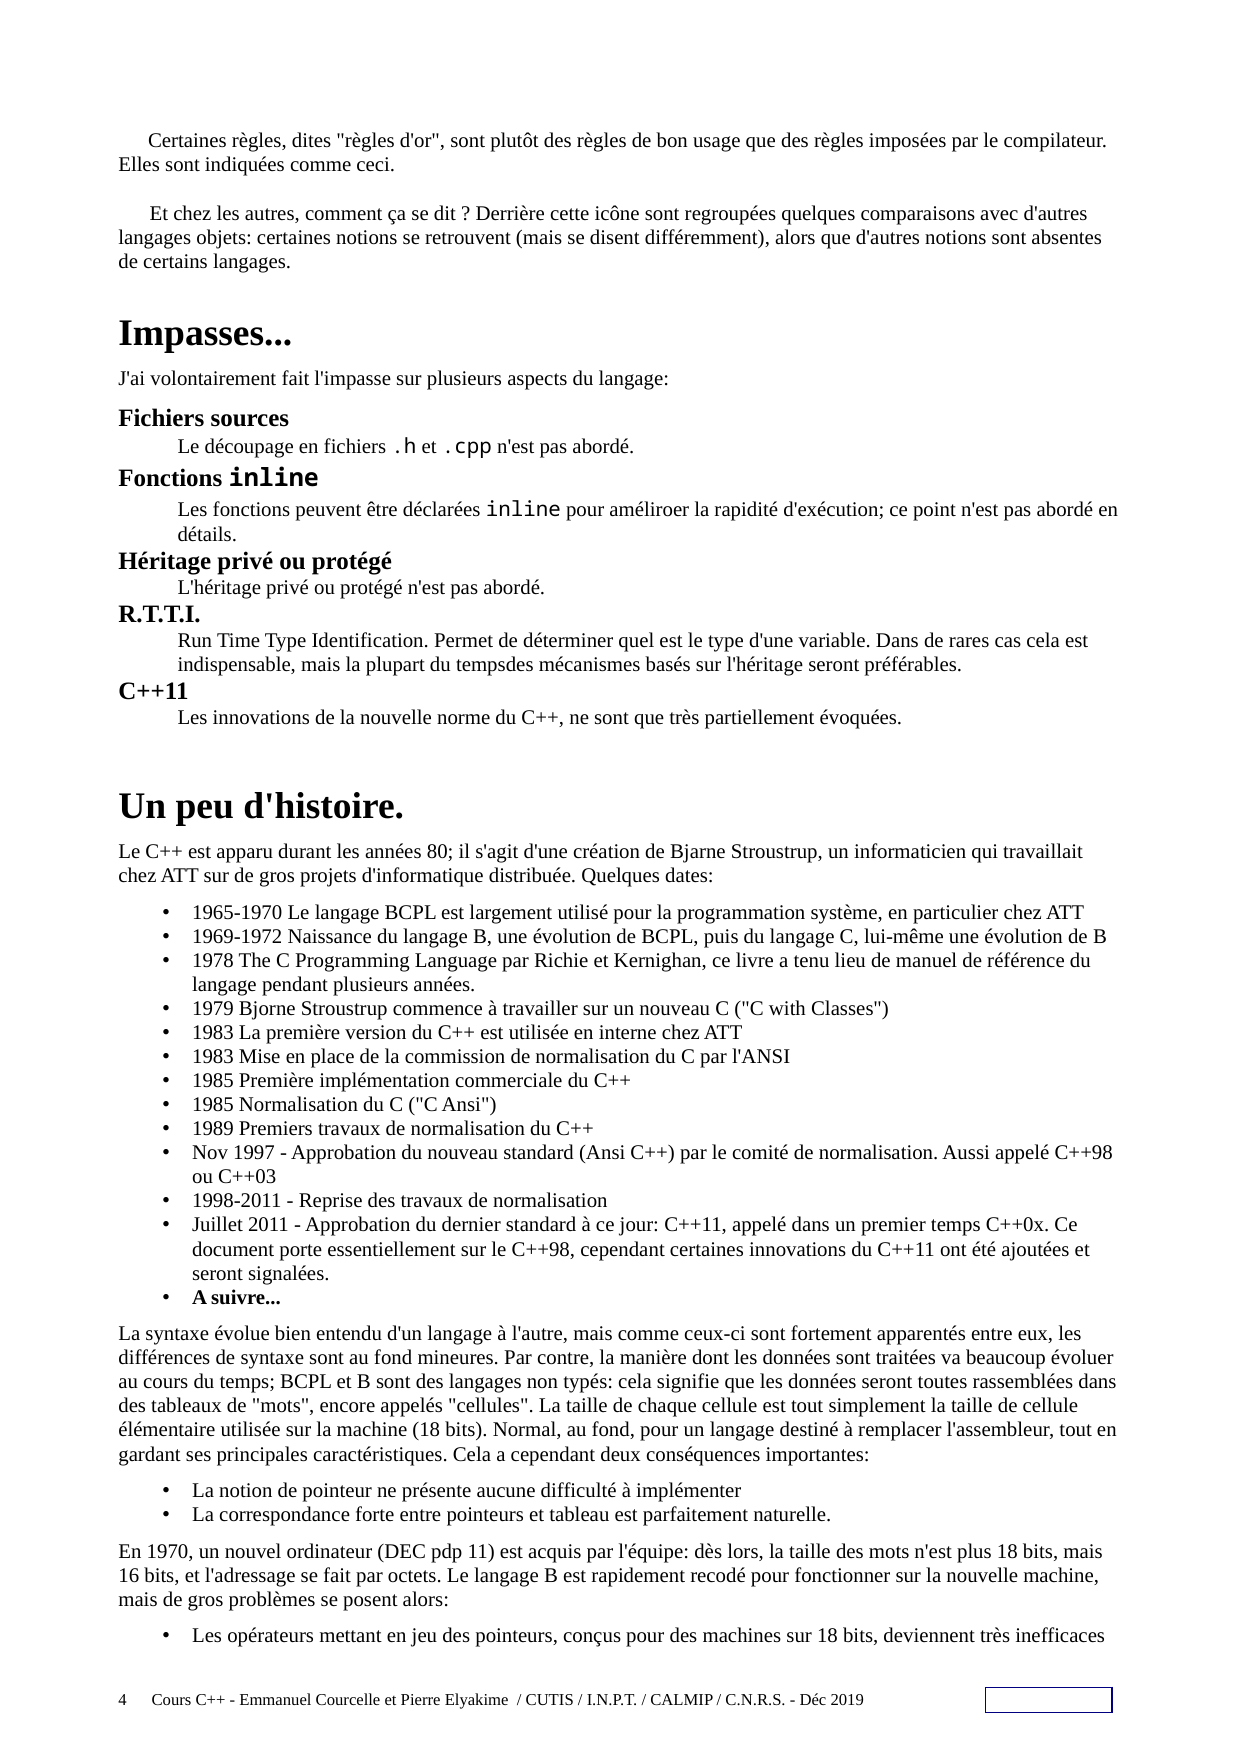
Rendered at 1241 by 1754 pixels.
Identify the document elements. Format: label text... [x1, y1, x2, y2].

text J'ai volontairement fait l'impasse sur plusieurs aspects du langage: [118, 366, 1122, 390]
list 1985 Normalisation du C ("C Ansi") [162, 1092, 1122, 1116]
list Le découpage en fichiers .h et .cpp n'est pas abordé. [177, 431, 1122, 460]
text La syntaxe évolue bien entendu d'un langage à l'autre, mais comme ceux-ci sont fortement apparentés entre eux, les différences de syntaxe sont au fond mineures. Par contre, la manière dont les données sont traitées va beaucoup évoluer au cours du temps; BCPL et B sont des langages non typés: cela signifie que les données seront toutes rassemblées dans des tableaux de "mots", encore appelés "cellules". La taille de chaque cellule est tout simplement la taille de cellule élémentaire utilisée sur la machine (18 bits). Normal, au fond, pour un langage destiné à remplacer l'assembleur, tout en gardant ses principales caractéristiques. Cela a cependant deux conséquences importantes: [118, 1321, 1122, 1466]
text Et chez les autres, comment ça se dit ? Derrière cette icône sont regroupées quelques comparaisons avec d'autres langages objets: certaines notions se retrouvent (mais se disent différemment), alors que d'autres notions sont absentes de certains langages. [118, 189, 1122, 273]
list 1998-2011 - Reprise des travaux de normalisation [162, 1188, 1122, 1212]
list 1989 Premiers travaux de normalisation du C++ [162, 1116, 1122, 1140]
list 1985 Première implémentation commerciale du C++ [162, 1068, 1122, 1092]
subtitle Fonctions inline [118, 460, 1122, 494]
list 1983 Mise en place de la commission de normalisation du C par l'ANSI [162, 1044, 1122, 1068]
subtitle Héritage privé ou protégé [118, 546, 1122, 575]
list Les opérateurs mettant en jeu des pointeurs, conçus pour des machines sur 18 bits, deviennent très inefficaces [162, 1623, 1122, 1647]
list 1979 Bjorne Stroustrup commence à travailler sur un nouveau C ("C with Classes") [162, 996, 1122, 1020]
list Les fonctions peuvent être déclarées inline pour améliroer la rapidité d'exécution; ce point n'est pas abordé en détails. [177, 494, 1122, 546]
list Les innovations de la nouvelle norme du C++, ne sont que très partiellement évoquées. [177, 705, 1122, 729]
text Certaines règles, dites "règles d'or", sont plutôt des règles de bon usage que des règles imposées par le compilateur. Elles sont indiquées comme ceci. [118, 118, 1122, 176]
list Juillet 2011 - Approbation du dernier standard à ce jour: C++11, appelé dans un premier temps C++0x. Ce document porte essentiellement sur le C++98, cependant certaines innovations du C++11 ont été ajoutées et seront signalées. [162, 1212, 1122, 1284]
text En 1970, un nouvel ordinateur (DEC pdp 11) est acquis par l'équipe: dès lors, la taille des mots n'est plus 18 bits, mais 16 bits, et l'adressage se fait par octets. Le langage B est rapidement recodé pour fonctionner sur la nouvelle machine, mais de gros problèmes se posent alors: [118, 1539, 1122, 1611]
subtitle Impasses... [118, 310, 1122, 353]
list 1969-1972 Naissance du langage B, une évolution de BCPL, puis du langage C, lui-même une évolution de B [162, 924, 1122, 948]
subtitle C++11 [118, 676, 1122, 705]
list 1978 The C Programming Language par Richie et Kernighan, ce livre a tenu lieu de manuel de référence du langage pendant plusieurs années. [162, 948, 1122, 996]
subtitle R.T.T.I. [118, 599, 1122, 628]
list A suivre... [162, 1284, 1122, 1309]
subtitle Fichiers sources [118, 403, 1122, 431]
list L'héritage privé ou protégé n'est pas abordé. [177, 575, 1122, 599]
list 1965-1970 Le langage BCPL est largement utilisé pour la programmation système, en particulier chez ATT [162, 899, 1122, 924]
list 1983 La première version du C++ est utilisée en interne chez ATT [162, 1020, 1122, 1044]
text Le C++ est apparu durant les années 80; il s'agit d'une création de Bjarne Stroustrup, un informaticien qui travaillait chez ATT sur de gros projets d'informatique distribuée. Quelques dates: [118, 839, 1122, 887]
list La notion de pointeur ne présente aucune difficulté à implémenter [162, 1478, 1122, 1502]
list Run Time Type Identification. Permet de déterminer quel est le type d'une variable. Dans de rares cas cela est indispensable, mais la plupart du tempsdes mécanismes basés sur l'héritage seront préférables. [177, 628, 1122, 676]
subtitle Un peu d'histoire. [118, 783, 1122, 826]
list La correspondance forte entre pointeurs et tableau est parfaitement naturelle. [162, 1502, 1122, 1526]
list Nov 1997 - Approbation du nouveau standard (Ansi C++) par le comité de normalisation. Aussi appelé C++98 ou C++03 [162, 1140, 1122, 1188]
